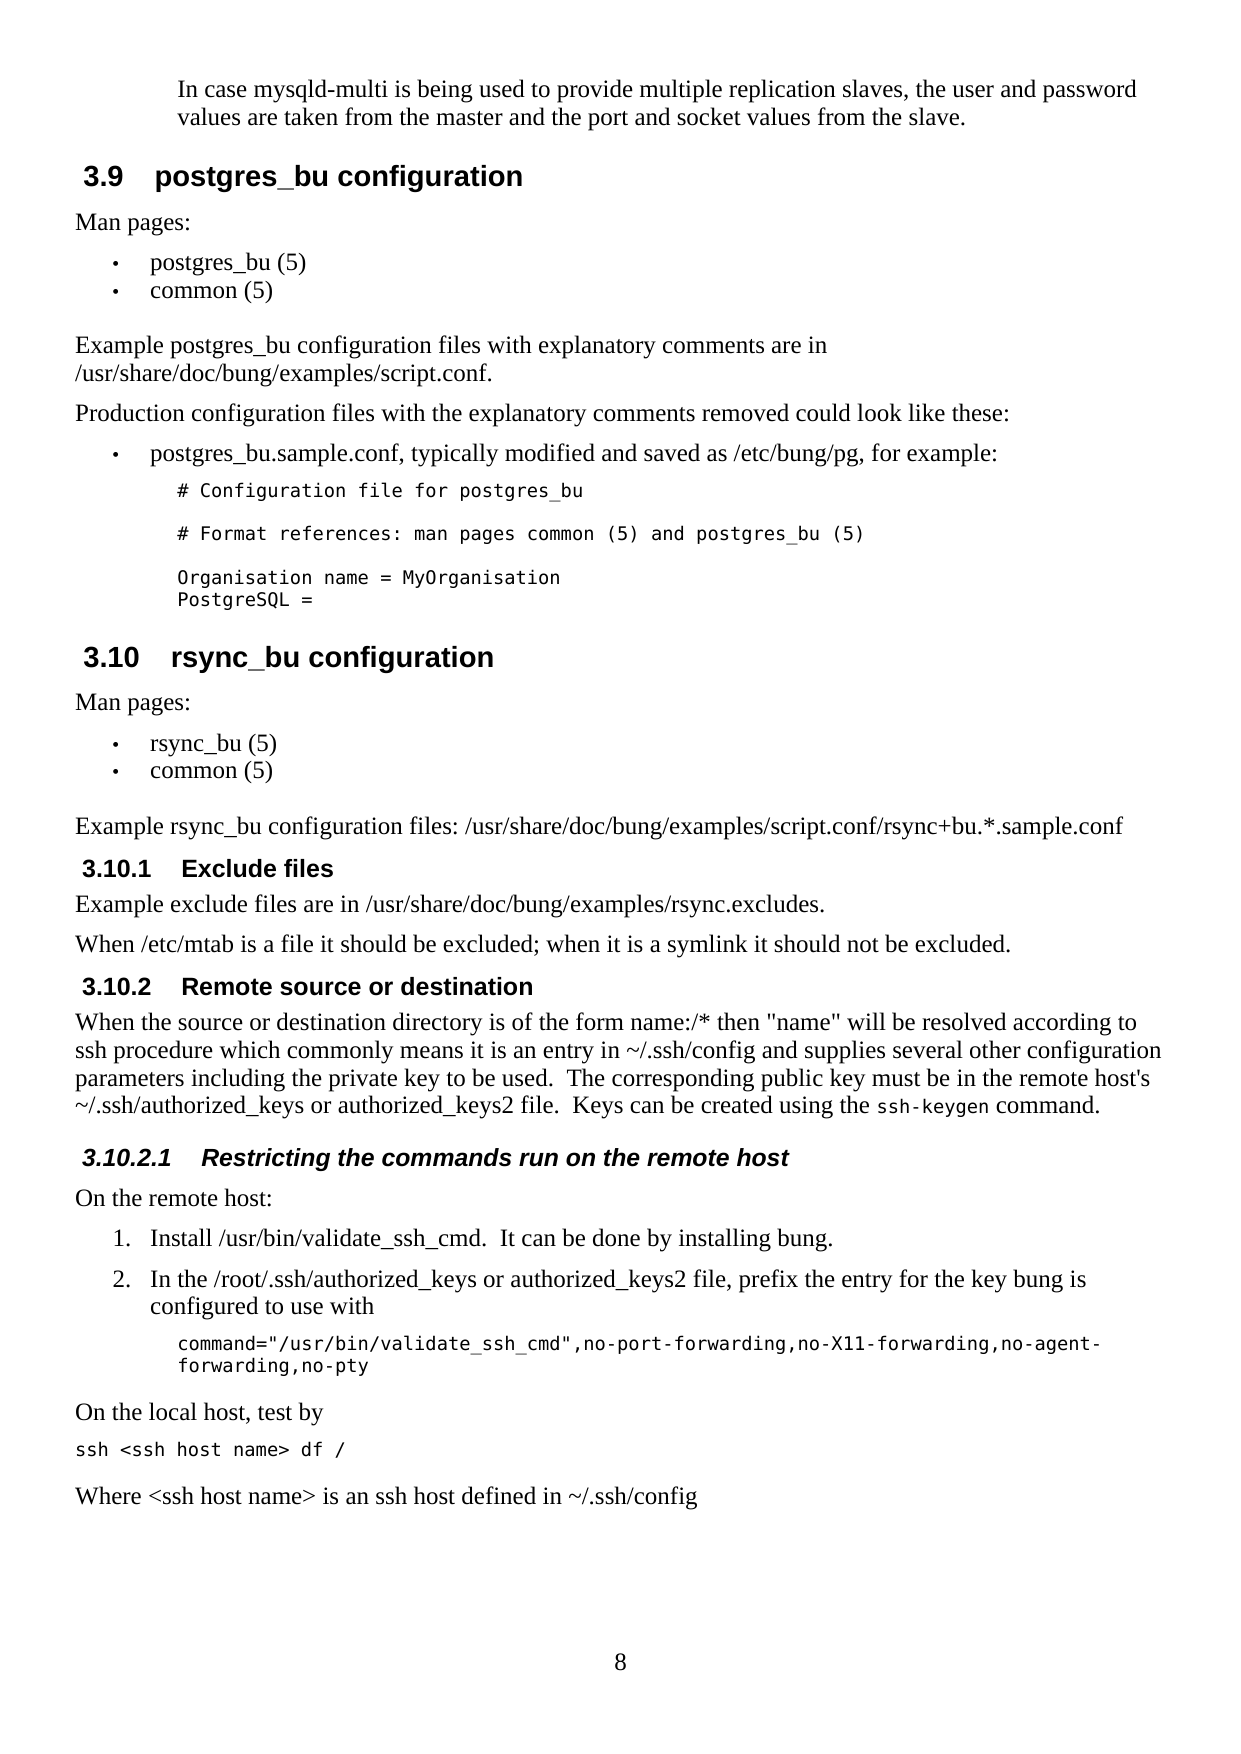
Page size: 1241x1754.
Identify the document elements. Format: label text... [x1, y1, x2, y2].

text When /etc/mtab is a file it should be excluded; when it is a symlink it should not be excluded. [75, 930, 1166, 958]
text PostgreSQL = [177, 589, 1166, 611]
list postgres_bu.sample.conf, typically modified and saved as /etc/bung/pg, for example: [112, 439, 1166, 467]
text On the local host, test by [75, 1398, 1166, 1426]
subtitle Exclude files [75, 854, 1166, 882]
text Example postgres_bu configuration files with explanatory comments are in /usr/share/doc/bung/examples/script.conf. [75, 331, 1166, 387]
list postgres_bu (5) [112, 248, 1166, 276]
list In the /root/.ssh/authorized_keys or authorized_keys2 file, prefix the entry for the key bung is configured to use with [112, 1265, 1166, 1320]
text Where <ssh host name> is an ssh host defined in ~/.ssh/config [75, 1482, 1166, 1510]
text command="/usr/bin/validate_ssh_cmd",no-port-forwarding,no-X11-forwarding,no-agent-forwarding,no-pty [177, 1333, 1166, 1376]
text In case mysqld-multi is being used to provide multiple replication slaves, the user and password values are taken from the master and the port and socket values from the slave. [177, 75, 1166, 130]
text Man pages: [75, 688, 1166, 716]
text # Format references: man pages common (5) and postgres_bu (5) [177, 523, 1166, 545]
text On the remote host: [75, 1184, 1166, 1212]
subtitle rsync_bu configuration [75, 641, 1166, 673]
text Production configuration files with the explanatory comments removed could look like these: [75, 399, 1166, 427]
text Example rsync_bu configuration files: /usr/share/doc/bung/examples/script.conf/rsync+bu.*.sample.conf [75, 812, 1166, 839]
text Man pages: [75, 208, 1166, 236]
subtitle Remote source or destination [75, 973, 1166, 1001]
subtitle postgres_bu configuration [75, 160, 1166, 193]
subtitle Restricting the commands run on the remote host [75, 1144, 1166, 1172]
text Organisation name = MyOrganisation [177, 567, 1166, 589]
list rsync_bu (5) [112, 729, 1166, 756]
text When the source or destination directory is of the form name:/* then "name" will be resolved according to ssh procedure which commonly means it is an entry in ~/.ssh/config and supplies several other configuration parameters including the private key to be used. The corresponding public key must be in the remote host's ~/.ssh/authorized_keys or authorized_keys2 file. Keys can be created using the ssh-keygen command. [75, 1008, 1166, 1119]
list Install /usr/bin/validate_ssh_cmd. It can be done by installing bung. [112, 1224, 1166, 1252]
text Example exclude files are in /usr/share/doc/bung/examples/rsync.excludes. [75, 890, 1166, 918]
list common (5) [112, 276, 1166, 304]
text ssh <ssh host name> df / [75, 1438, 1166, 1460]
list common (5) [112, 756, 1166, 784]
text # Configuration file for postgres_bu [177, 480, 1166, 502]
